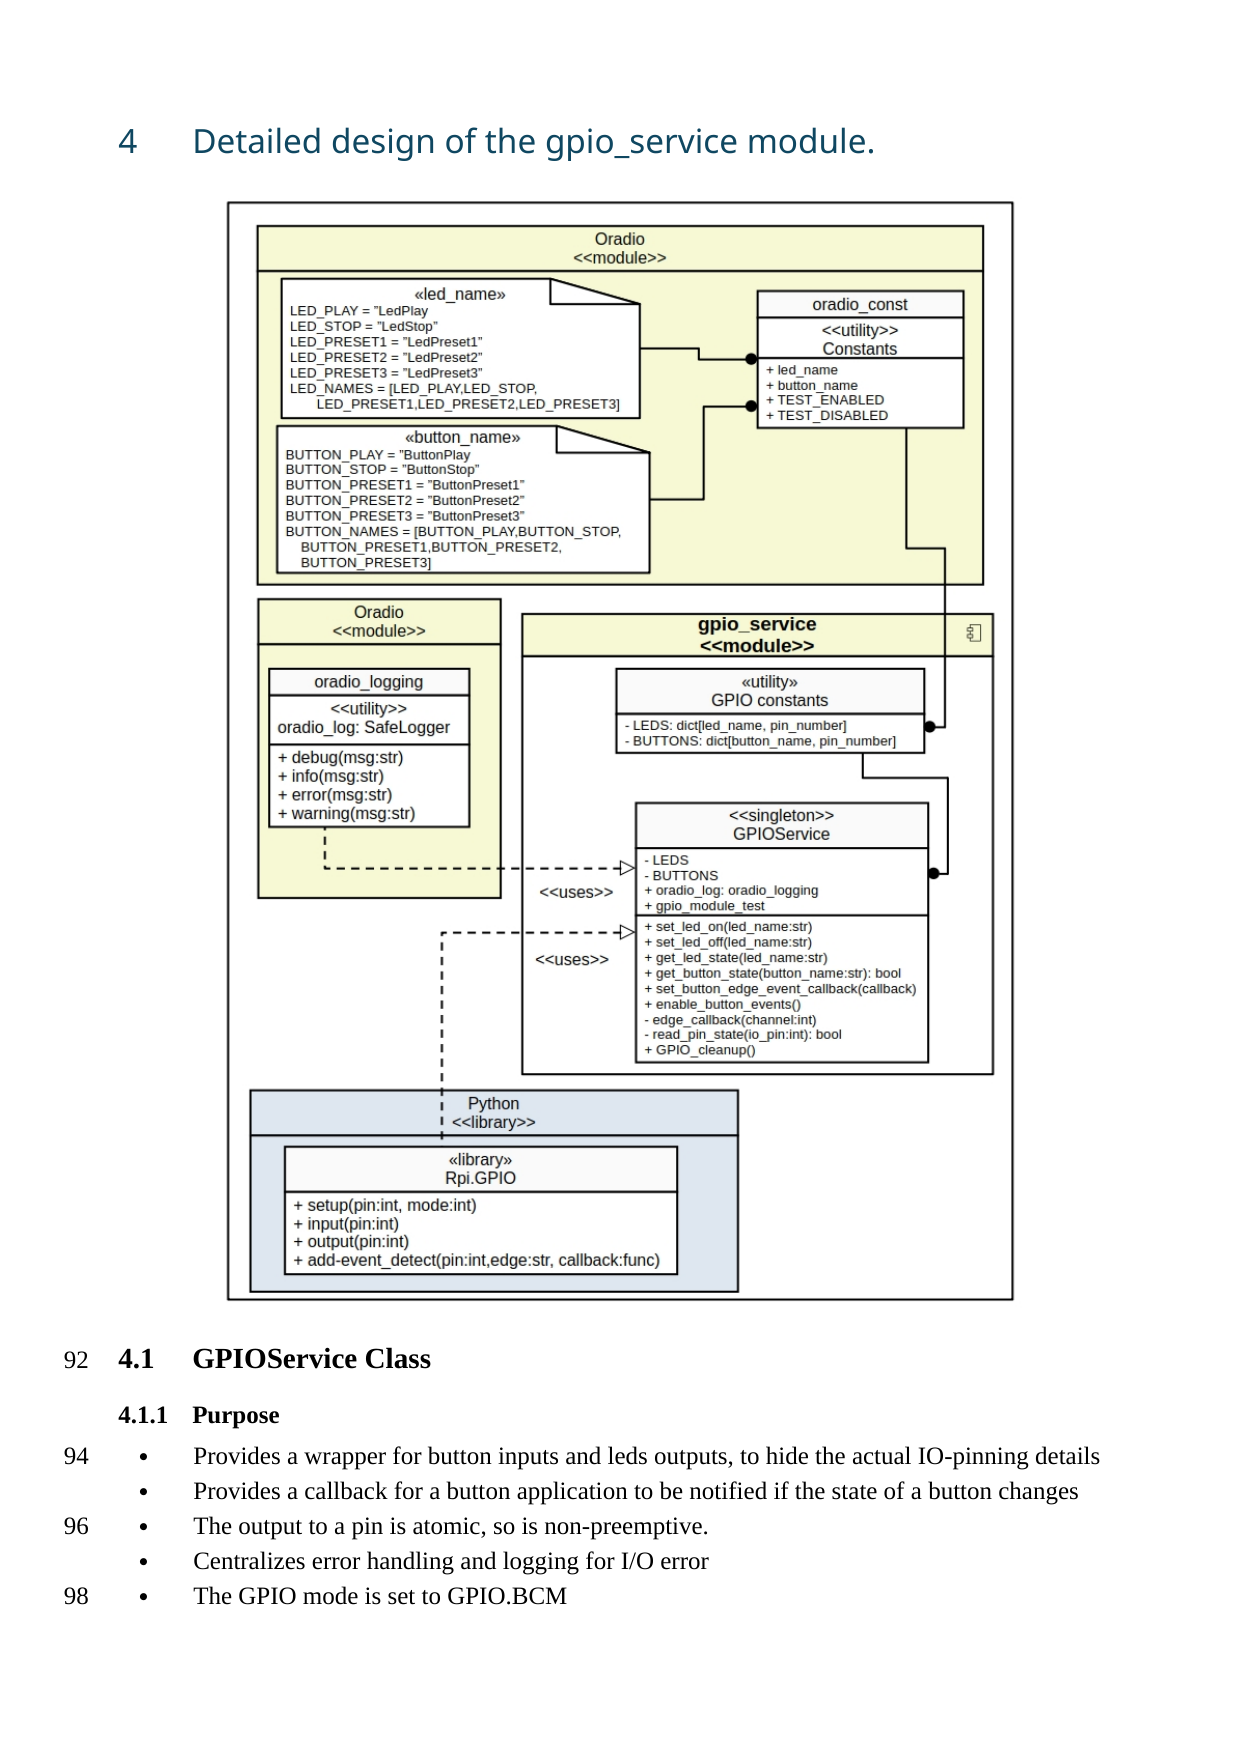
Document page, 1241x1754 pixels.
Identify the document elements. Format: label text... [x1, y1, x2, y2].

subtitle Purpose [118, 1400, 1122, 1429]
subtitle GPIOService Class [118, 178, 1122, 1375]
list Centralizes error handling and logging for I/O error [140, 1546, 1122, 1575]
picture [208, 163, 1032, 1327]
list The GPIO mode is set to GPIO.BCM [140, 1581, 1122, 1610]
list Provides a wrapper for button inputs and leds outputs, to hide the actual IO-pinning details [140, 1441, 1122, 1470]
subtitle Detailed design of the gpio_service module. [118, 118, 1122, 163]
list The output to a pin is atomic, so is non-preemptive. [140, 1511, 1122, 1540]
list Provides a callback for a button application to be notified if the state of a button changes [140, 1476, 1122, 1505]
